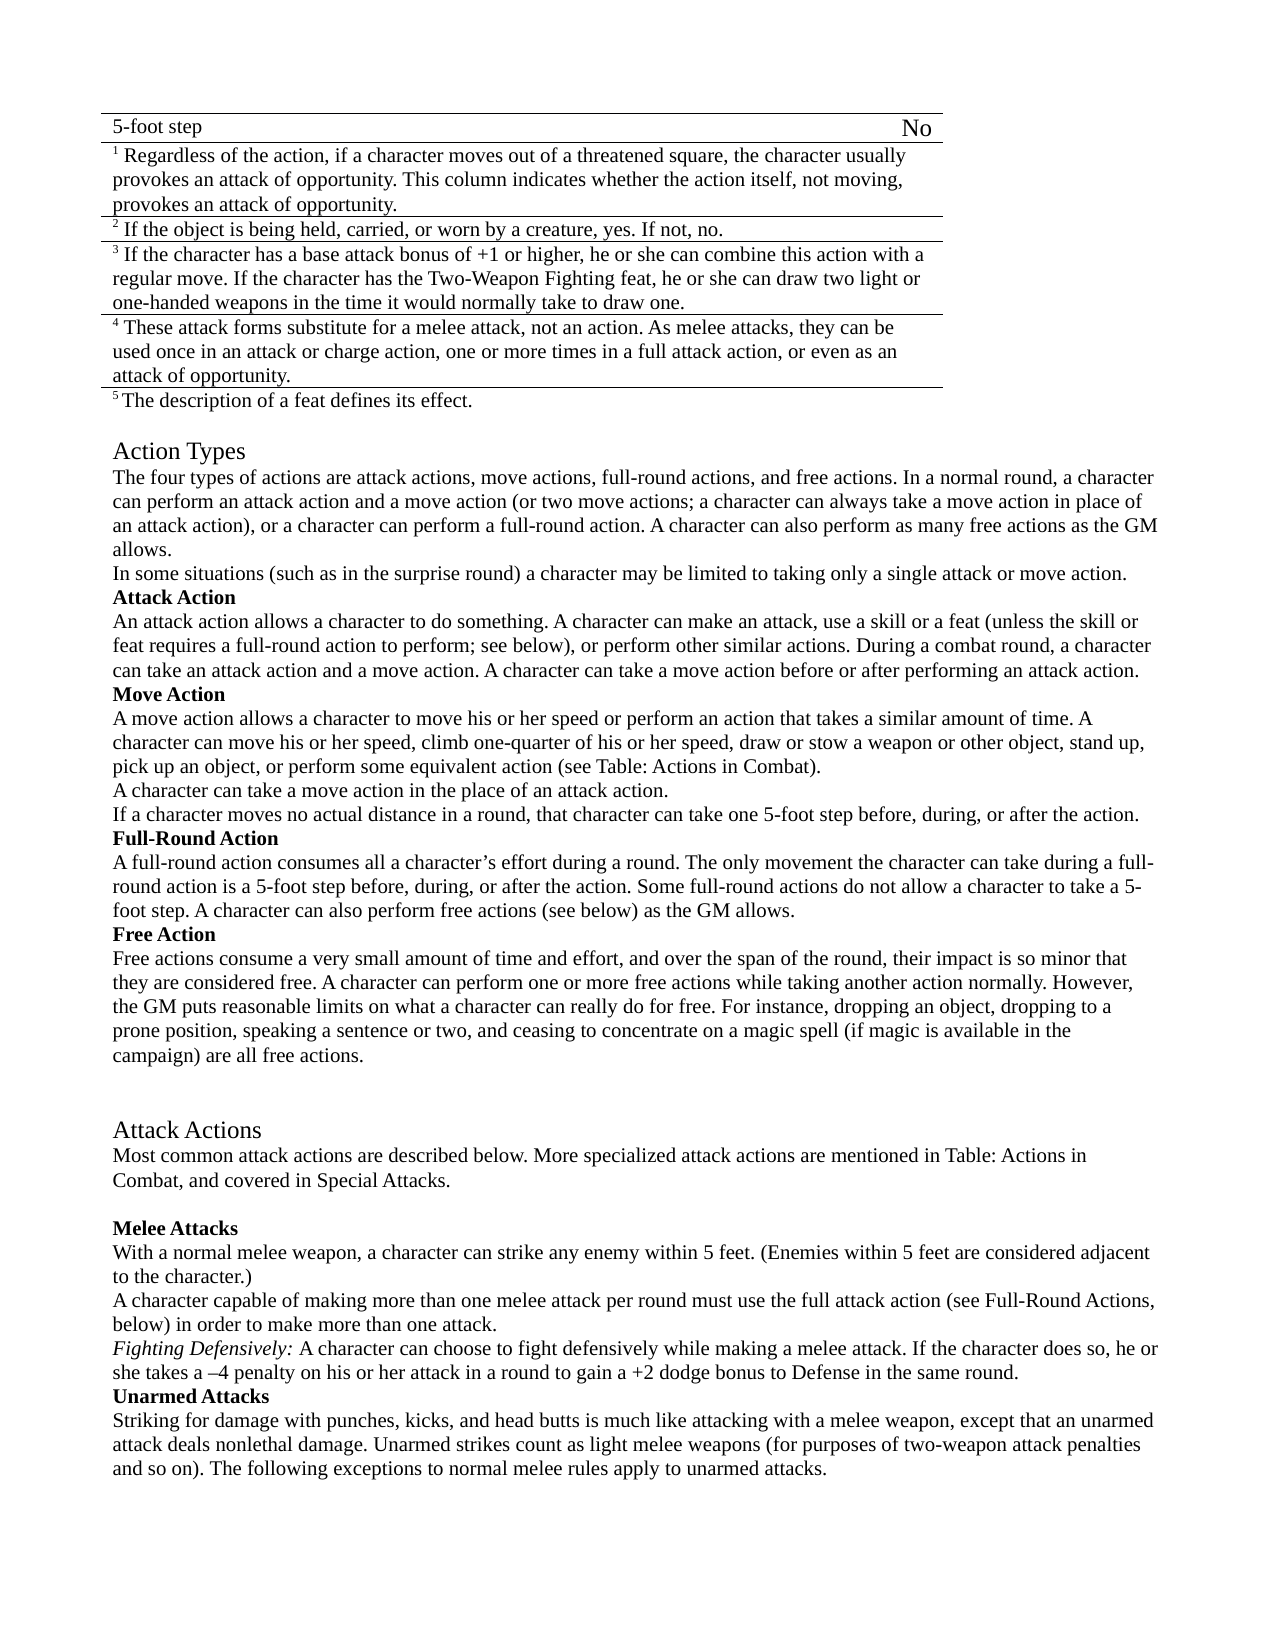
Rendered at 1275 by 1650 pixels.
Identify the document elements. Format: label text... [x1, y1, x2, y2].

subtitle Free Action [112, 922, 1162, 946]
text An attack action allows a character to do something. A character can make an attack, use a skill or a feat (unless the skill or feat requires a full-round action to perform; see below), or perform other similar actions. During a combat round, a character can take an attack action and a move action. A character can take a move action before or after performing an attack action. [112, 609, 1162, 682]
text Striking for damage with punches, kicks, and head butts is much like attacking with a melee weapon, except that an unarmed attack deals nonlethal damage. Unarmed strikes count as light melee weapons (for purposes of two-weapon attack penalties and so on). The following exceptions to normal melee rules apply to unarmed attacks. [112, 1408, 1162, 1480]
subtitle Move Action [112, 682, 1162, 706]
subtitle Attack Actions [112, 1115, 1162, 1143]
text A full-round action consumes all a character’s effort during a round. The only movement the character can take during a full-round action is a 5-foot step before, during, or after the action. Some full-round actions do not allow a character to take a 5-foot step. A character can also per­form free actions (see below) as the GM allows. [112, 850, 1162, 922]
text A character can take a move action in the place of an attack action. [112, 778, 1162, 802]
table_cell 3 If the character has a base attack bonus of +1 or higher, he or she can combine this action with a regular move. If the character has the Two-Weapon Fighting feat, he or she can draw two light or one-handed weapons in the time it would normally take to draw one. [101, 242, 943, 314]
text In some situations (such as in the surprise round) a character may be limited to taking only a single attack or move action. [112, 561, 1162, 585]
subtitle Unarmed Attacks [112, 1384, 1162, 1408]
subtitle Melee Attacks [112, 1216, 1162, 1240]
text If a character moves no actual distance in a round, that character can take one 5-foot step before, during, or after the action. [112, 802, 1162, 826]
table_cell No [585, 114, 943, 142]
table_cell 5 The description of a feat defines its effect. [101, 388, 943, 412]
text A move action allows a character to move his or her speed or perform an action that takes a similar amount of time. A character can move his or her speed, climb one-quarter of his or her speed, draw or stow a weapon or other object, stand up, pick up an object, or perform some equivalent action (see Table: Actions in Combat). [112, 706, 1162, 778]
table_cell 5-foot step [101, 114, 585, 142]
table_cell 1 Regardless of the action, if a character moves out of a threatened square, the character usually provokes an attack of opportunity. This column indicates whether the action itself, not moving, provokes an attack of opportunity. [101, 143, 943, 216]
text Fighting Defensively: A character can choose to fight defensively while making a melee attack. If the character does so, he or she takes a –4 penalty on his or her attack in a round to gain a +2 dodge bonus to Defense in the same round. [112, 1336, 1162, 1384]
subtitle Full-Round Action [112, 826, 1162, 850]
table_cell 4 These attack forms substitute for a melee attack, not an action. As melee attacks, they can be used once in an attack or charge action, one or more times in a full attack action, or even as an attack of opportunity. [101, 315, 943, 387]
text Most common attack actions are described below. More specialized attack actions are mentioned in Table: Actions in Combat, and covered in Special Attacks. [112, 1143, 1162, 1192]
text The four types of actions are attack actions, move actions, full-round actions, and free actions. In a normal round, a character can perform an attack action and a move action (or two move actions; a character can always take a move action in place of an attack action), or a character can perform a full-round action. A character can also perform as many free actions as the GM allows. [112, 465, 1162, 561]
subtitle Attack Action [112, 585, 1162, 609]
subtitle Action Types [112, 436, 1162, 465]
text A character capable of making more than one melee attack per round must use the full attack action (see Full-Round Actions, below) in order to make more than one attack. [112, 1288, 1162, 1336]
table_cell 2 If the object is being held, carried, or worn by a creature, yes. If not, no. [101, 217, 943, 241]
text Free actions consume a very small amount of time and effort, and over the span of the round, their impact is so minor that they are considered free. A character can perform one or more free actions while taking another action normally. However, the GM puts reasonable limits on what a character can really do for free. For instance, dropping an object, dropping to a prone position, speaking a sentence or two, and ceasing to concentrate on a magic spell (if magic is available in the campaign) are all free actions. [112, 946, 1162, 1067]
text With a normal melee weapon, a character can strike any enemy within 5 feet. (Enemies within 5 feet are considered adjacent to the character.) [112, 1240, 1162, 1288]
